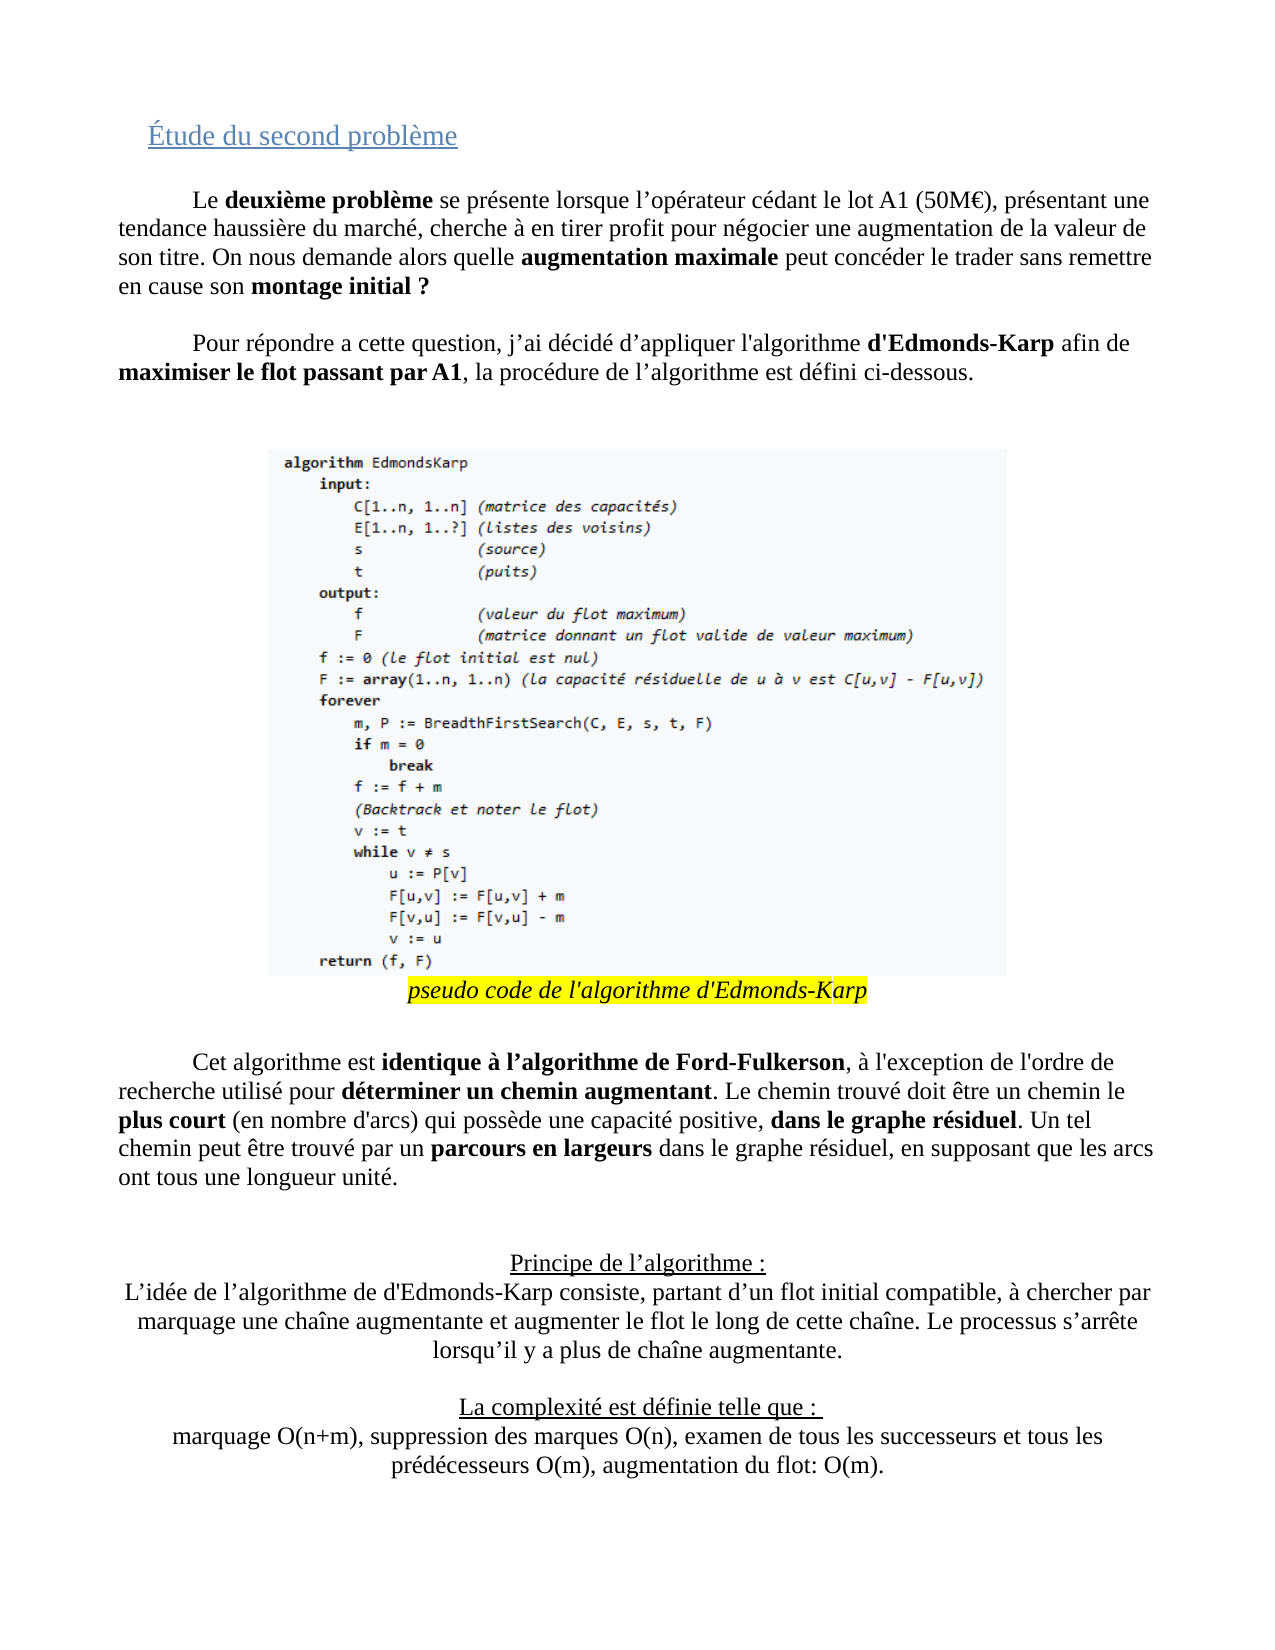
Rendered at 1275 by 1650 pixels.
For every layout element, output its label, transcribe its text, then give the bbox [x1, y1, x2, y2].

text Cet algorithme est identique à l’algorithme de Ford-Fulkerson, à l'exception de l'ordre de recherche utilisé pour déterminer un chemin augmentant. Le chemin trouvé doit être un chemin le plus court (en nombre d'arcs) qui possède une capacité positive, dans le graphe résiduel. Un tel chemin peut être trouvé par un parcours en largeurs dans le graphe résiduel, en supposant que les arcs ont tous une longueur unité. [118, 1047, 1157, 1191]
text Pour répondre a cette question, j’ai décidé d’appliquer l'algorithme d'Edmonds-Karp afin de maximiser le flot passant par A1, la procédure de l’algorithme est défini ci-dessous. [118, 328, 1157, 386]
text La complexité est définie telle que : [118, 1392, 1157, 1421]
text marquage O(n+m), suppression des marques O(n), examen de tous les successeurs et tous les prédécesseurs O(m), augmentation du flot: O(m). [118, 1421, 1157, 1507]
text pseudo code de l'algorithme d'Edmonds-Karp [268, 976, 1007, 1004]
picture [268, 449, 1007, 976]
text Principe de l’algorithme : L’idée de l’algorithme de d'Edmonds-Karp consiste, partant d’un flot initial compatible, à chercher par marquage une chaîne augmentante et augmenter le flot le long de cette chaîne. Le processus s’arrête lorsqu’il y a plus de chaîne augmentante. [118, 1248, 1157, 1363]
text Étude du second problème [118, 118, 1157, 152]
text Le deuxième problème se présente lorsque l’opérateur cédant le lot A1 (50M€), présentant une tendance haussière du marché, cherche à en tirer profit pour négocier une augmentation de la valeur de son titre. On nous demande alors quelle augmentation maximale peut concéder le trader sans remettre en cause son montage initial ? [118, 185, 1157, 300]
